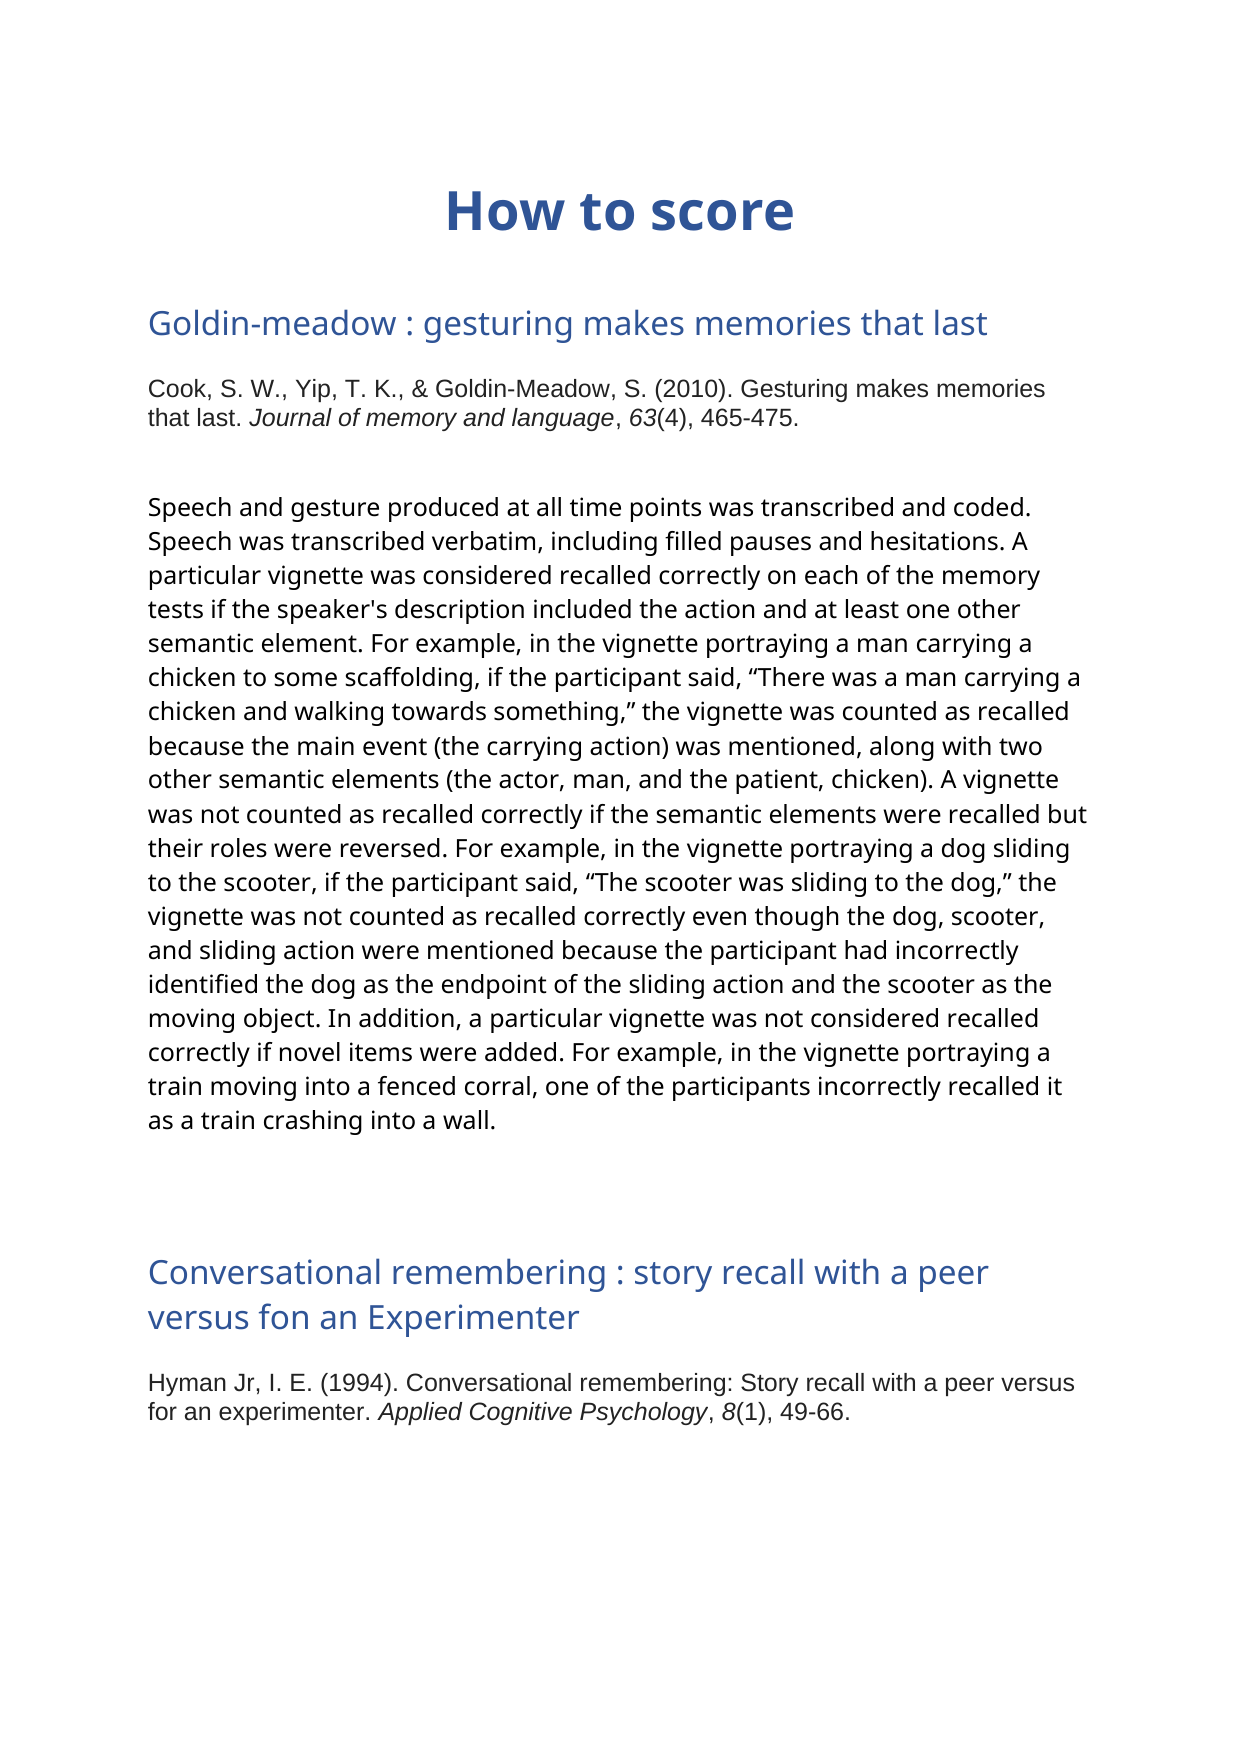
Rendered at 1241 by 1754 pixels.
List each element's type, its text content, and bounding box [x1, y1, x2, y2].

text Hyman Jr, I. E. (1994). Conversational remembering: Story recall with a peer versus for an experimenter. Applied Cognitive Psychology, 8(1), 49-66. [148, 1368, 1093, 1426]
text Speech and gesture produced at all time points was transcribed and coded. Speech was transcribed verbatim, including filled pauses and hesitations. A particular vignette was considered recalled correctly on each of the memory tests if the speaker's description included the action and at least one other semantic element. For example, in the vignette portraying a man carrying a chicken to some scaffolding, if the participant said, “There was a man carrying a chicken and walking towards something,” the vignette was counted as recalled because the main event (the carrying action) was mentioned, along with two other semantic elements (the actor, man, and the patient, chicken). A vignette was not counted as recalled correctly if the semantic elements were recalled but their roles were reversed. For example, in the vignette portraying a dog sliding to the scooter, if the participant said, “The scooter was sliding to the dog,” the vignette was not counted as recalled correctly even though the dog, scooter, and sliding action were mentioned because the participant had incorrectly identified the dog as the endpoint of the sliding action and the scooter as the moving object. In addition, a particular vignette was not considered recalled correctly if novel items were added. For example, in the vignette portraying a train moving into a fenced corral, one of the participants incorrectly recalled it as a train crashing into a wall. [148, 490, 1093, 1137]
subtitle How to score [148, 173, 1093, 246]
text Cook, S. W., Yip, T. K., & Goldin-Meadow, S. (2010). Gesturing makes memories that last. Journal of memory and language, 63(4), 465-475. [148, 374, 1093, 432]
subtitle Conversational remembering : story recall with a peer versus fon an Experimenter [148, 1248, 1093, 1339]
subtitle Goldin-meadow : gesturing makes memories that last [148, 300, 1093, 346]
